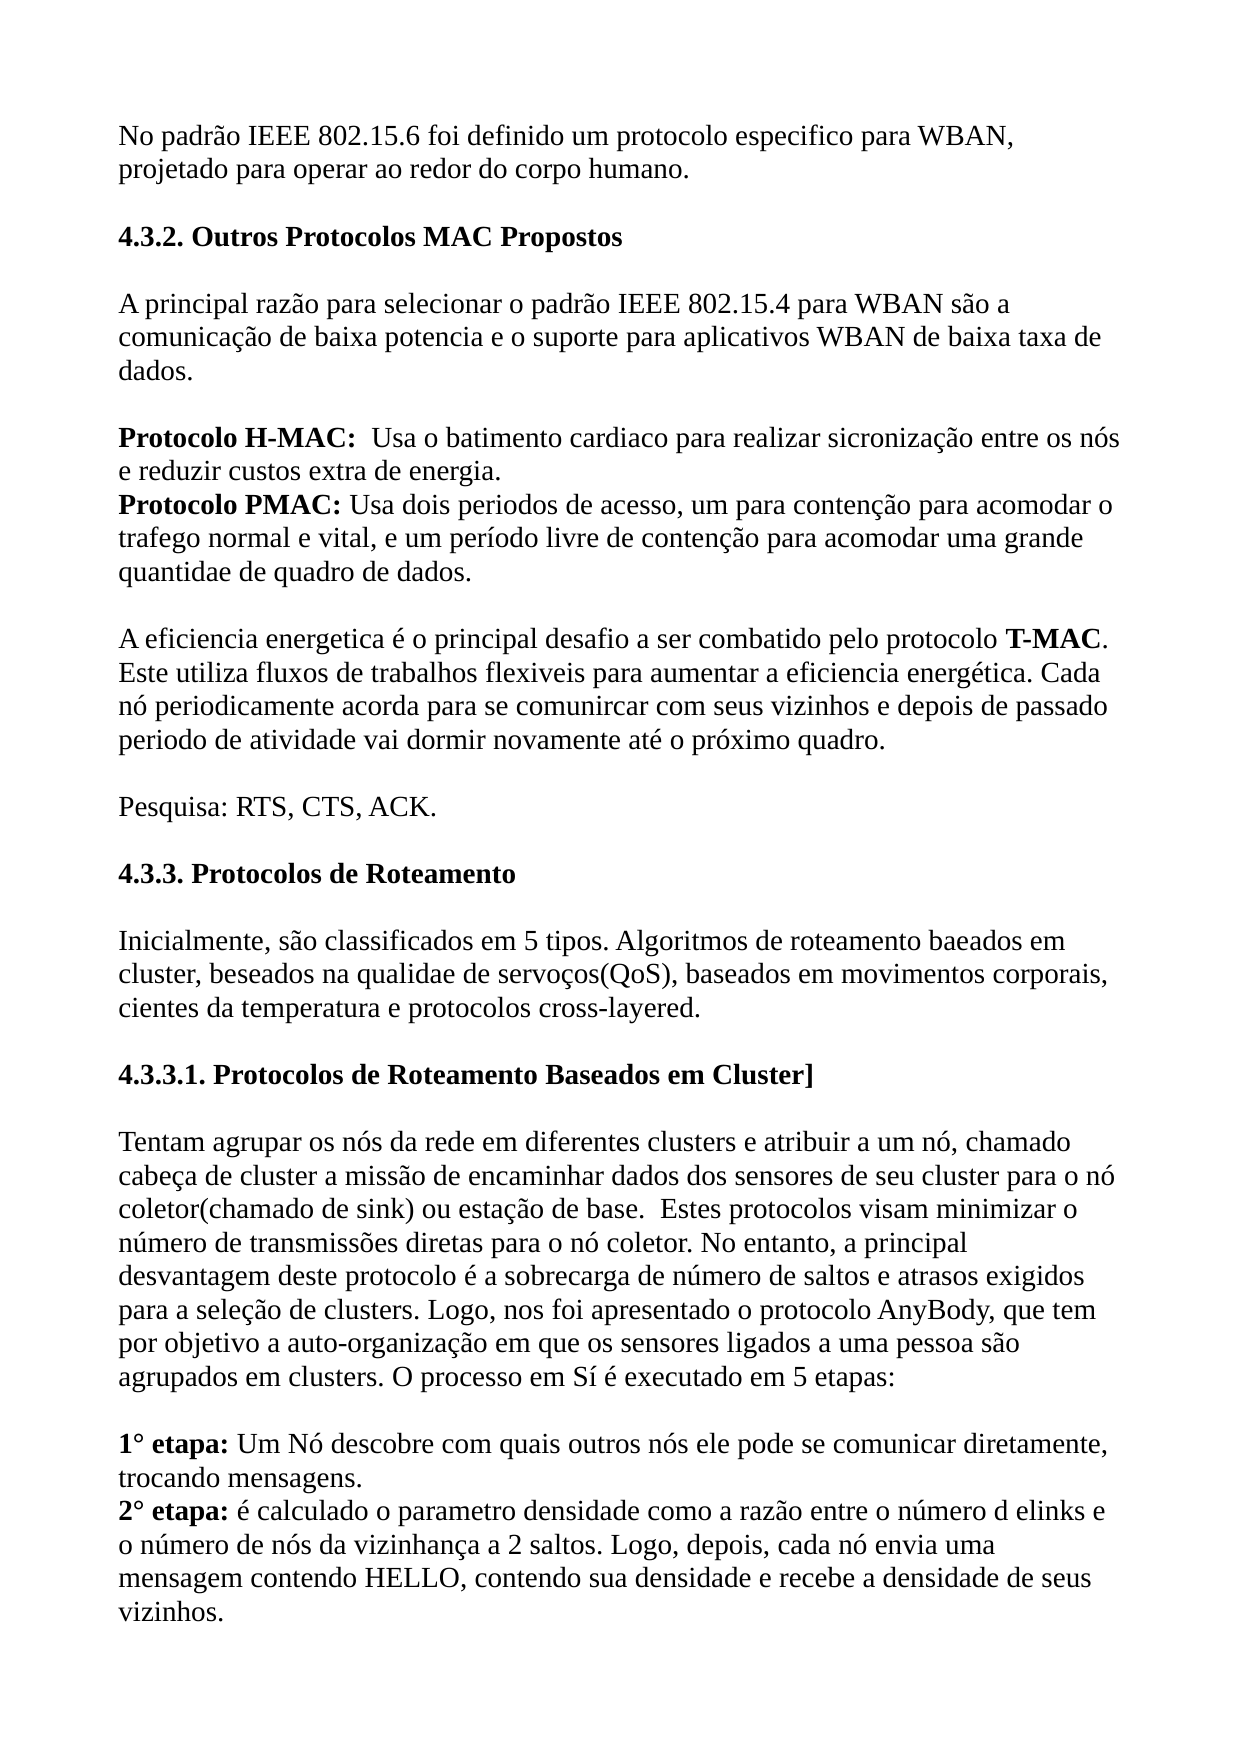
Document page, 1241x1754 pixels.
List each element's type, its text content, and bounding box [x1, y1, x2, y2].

text Protocolo H-MAC: Usa o batimento cardiaco para realizar sicronização entre os nós e reduzir custos extra de energia. [118, 420, 1122, 487]
text Pesquisa: RTS, CTS, ACK. [118, 789, 1122, 822]
text 1° etapa: Um Nó descobre com quais outros nós ele pode se comunicar diretamente, trocando mensagens. [118, 1426, 1122, 1493]
text 2° etapa: é calculado o parametro densidade como a razão entre o número d elinks e o número de nós da vizinhança a 2 saltos. Logo, depois, cada nó envia uma mensagem contendo HELLO, contendo sua densidade e recebe a densidade de seus vizinhos. [118, 1493, 1122, 1627]
text Tentam agrupar os nós da rede em diferentes clusters e atribuir a um nó, chamado cabeça de cluster a missão de encaminhar dados dos sensores de seu cluster para o nó coletor(chamado de sink) ou estação de base. Estes protocolos visam minimizar o número de transmissões diretas para o nó coletor. No entanto, a principal desvantagem deste protocolo é a sobrecarga de número de saltos e atrasos exigidos para a seleção de clusters. Logo, nos foi apresentado o protocolo AnyBody, que tem por objetivo a auto-organização em que os sensores ligados a uma pessoa são agrupados em clusters. O processo em Sí é executado em 5 etapas: [118, 1124, 1122, 1393]
text 4.3.2. Outros Protocolos MAC Propostos [118, 219, 1122, 252]
text Protocolo PMAC: Usa dois periodos de acesso, um para contenção para acomodar o trafego normal e vital, e um período livre de contenção para acomodar uma grande quantidae de quadro de dados. [118, 487, 1122, 588]
text No padrão IEEE 802.15.6 foi definido um protocolo especifico para WBAN, projetado para operar ao redor do corpo humano. [118, 118, 1122, 185]
text Inicialmente, são classificados em 5 tipos. Algoritmos de roteamento baeados em cluster, beseados na qualidae de servoços(QoS), baseados em movimentos corporais, cientes da temperatura e protocolos cross-layered. [118, 923, 1122, 1024]
text A eficiencia energetica é o principal desafio a ser combatido pelo protocolo T-MAC. Este utiliza fluxos de trabalhos flexiveis para aumentar a eficiencia energética. Cada nó periodicamente acorda para se comunircar com seus vizinhos e depois de passado periodo de atividade vai dormir novamente até o próximo quadro. [118, 621, 1122, 755]
text 4.3.3.1. Protocolos de Roteamento Baseados em Cluster] [118, 1057, 1122, 1091]
text 4.3.3. Protocolos de Roteamento [118, 856, 1122, 889]
text A principal razão para selecionar o padrão IEEE 802.15.4 para WBAN são a comunicação de baixa potencia e o suporte para aplicativos WBAN de baixa taxa de dados. [118, 286, 1122, 386]
